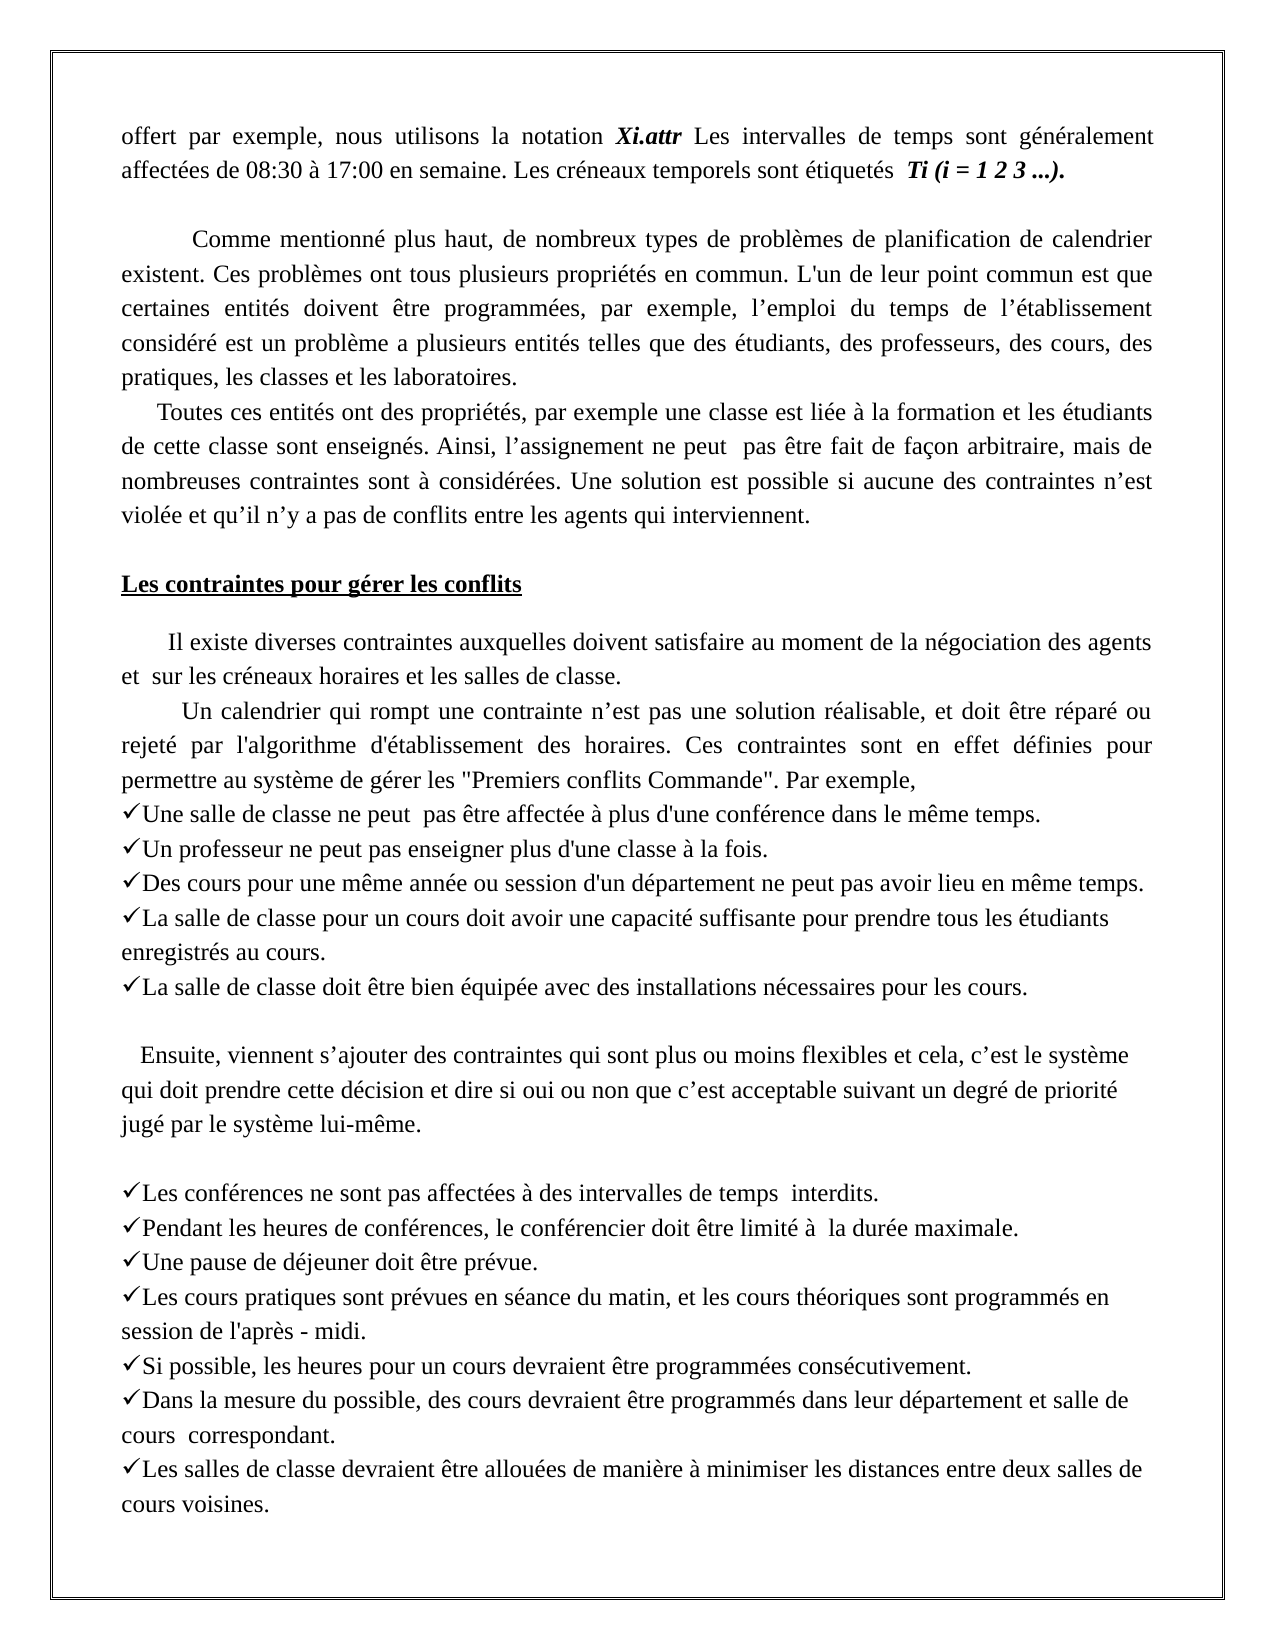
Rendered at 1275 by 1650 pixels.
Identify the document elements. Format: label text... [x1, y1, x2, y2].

list Un professeur ne peut pas enseigner plus d'une classe à la fois. [121, 834, 1154, 862]
text Ensuite, viennent s’ajouter des contraintes qui sont plus ou moins flexibles et cela, c’est le système qui doit prendre cette décision et dire si oui ou non que c’est acceptable suivant un degré de priorité jugé par le système lui-même. [121, 1006, 1154, 1138]
list La salle de classe doit être bien équipée avec des installations nécessaires pour les cours. [121, 972, 1154, 1000]
list La salle de classe pour un cours doit avoir une capacité suffisante pour prendre tous les étudiants enregistrés au cours. [121, 903, 1154, 966]
list Les salles de classe devraient être allouées de manière à minimiser les distances entre deux salles de cours voisines. [121, 1454, 1154, 1518]
list Pendant les heures de conférences, le conférencier doit être limité à la durée maximale. [121, 1213, 1154, 1242]
text offert par exemple, nous utilisons la notation Xi.attr Les intervalles de temps sont généralement affectées de 08:30 à 17:00 en semaine. Les créneaux temporels sont étiquetés Ti (i = 1 2 3 ...). [121, 121, 1154, 184]
list Les cours pratiques sont prévues en séance du matin, et les cours théoriques sont programmés en session de l'après - midi. [121, 1282, 1154, 1345]
text Un calendrier qui rompt une contrainte n’est pas une solution réalisable, et doit être réparé ou rejeté par l'algorithme d'établissement des horaires. Ces contraintes sont en effet définies pour permettre au système de gérer les "Premiers conflits Commande". Par exemple, [121, 696, 1154, 793]
list Si possible, les heures pour un cours devraient être programmées consécutivement. [121, 1351, 1154, 1380]
list Une pause de déjeuner doit être prévue. [121, 1247, 1154, 1276]
list Les conférences ne sont pas affectées à des intervalles de temps interdits. [121, 1178, 1154, 1207]
text Les contraintes pour gérer les conflits [121, 569, 1154, 598]
list Dans la mesure du possible, des cours devraient être programmés dans leur département et salle de cours correspondant. [121, 1385, 1154, 1449]
list Une salle de classe ne peut pas être affectée à plus d'une conférence dans le même temps. [121, 799, 1154, 828]
list Des cours pour une même année ou session d'un département ne peut pas avoir lieu en même temps. [121, 868, 1154, 897]
text Il existe diverses contraintes auxquelles doivent satisfaire au moment de la négociation des agents et sur les créneaux horaires et les salles de classe. [121, 627, 1154, 690]
text Toutes ces entités ont des propriétés, par exemple une classe est liée à la formation et les étudiants de cette classe sont enseignés. Ainsi, l’assignement ne peut pas être fait de façon arbitraire, mais de nombreuses contraintes sont à considérées. Une solution est possible si aucune des contraintes n’est violée et qu’il n’y a pas de conflits entre les agents qui interviennent. [121, 397, 1154, 529]
text Comme mentionné plus haut, de nombreux types de problèmes de planification de calendrier existent. Ces problèmes ont tous plusieurs propriétés en commun. L'un de leur point commun est que certaines entités doivent être programmées, par exemple, l’emploi du temps de l’établissement considéré est un problème a plusieurs entités telles que des étudiants, des professeurs, des cours, des pratiques, les classes et les laboratoires. [121, 224, 1154, 391]
